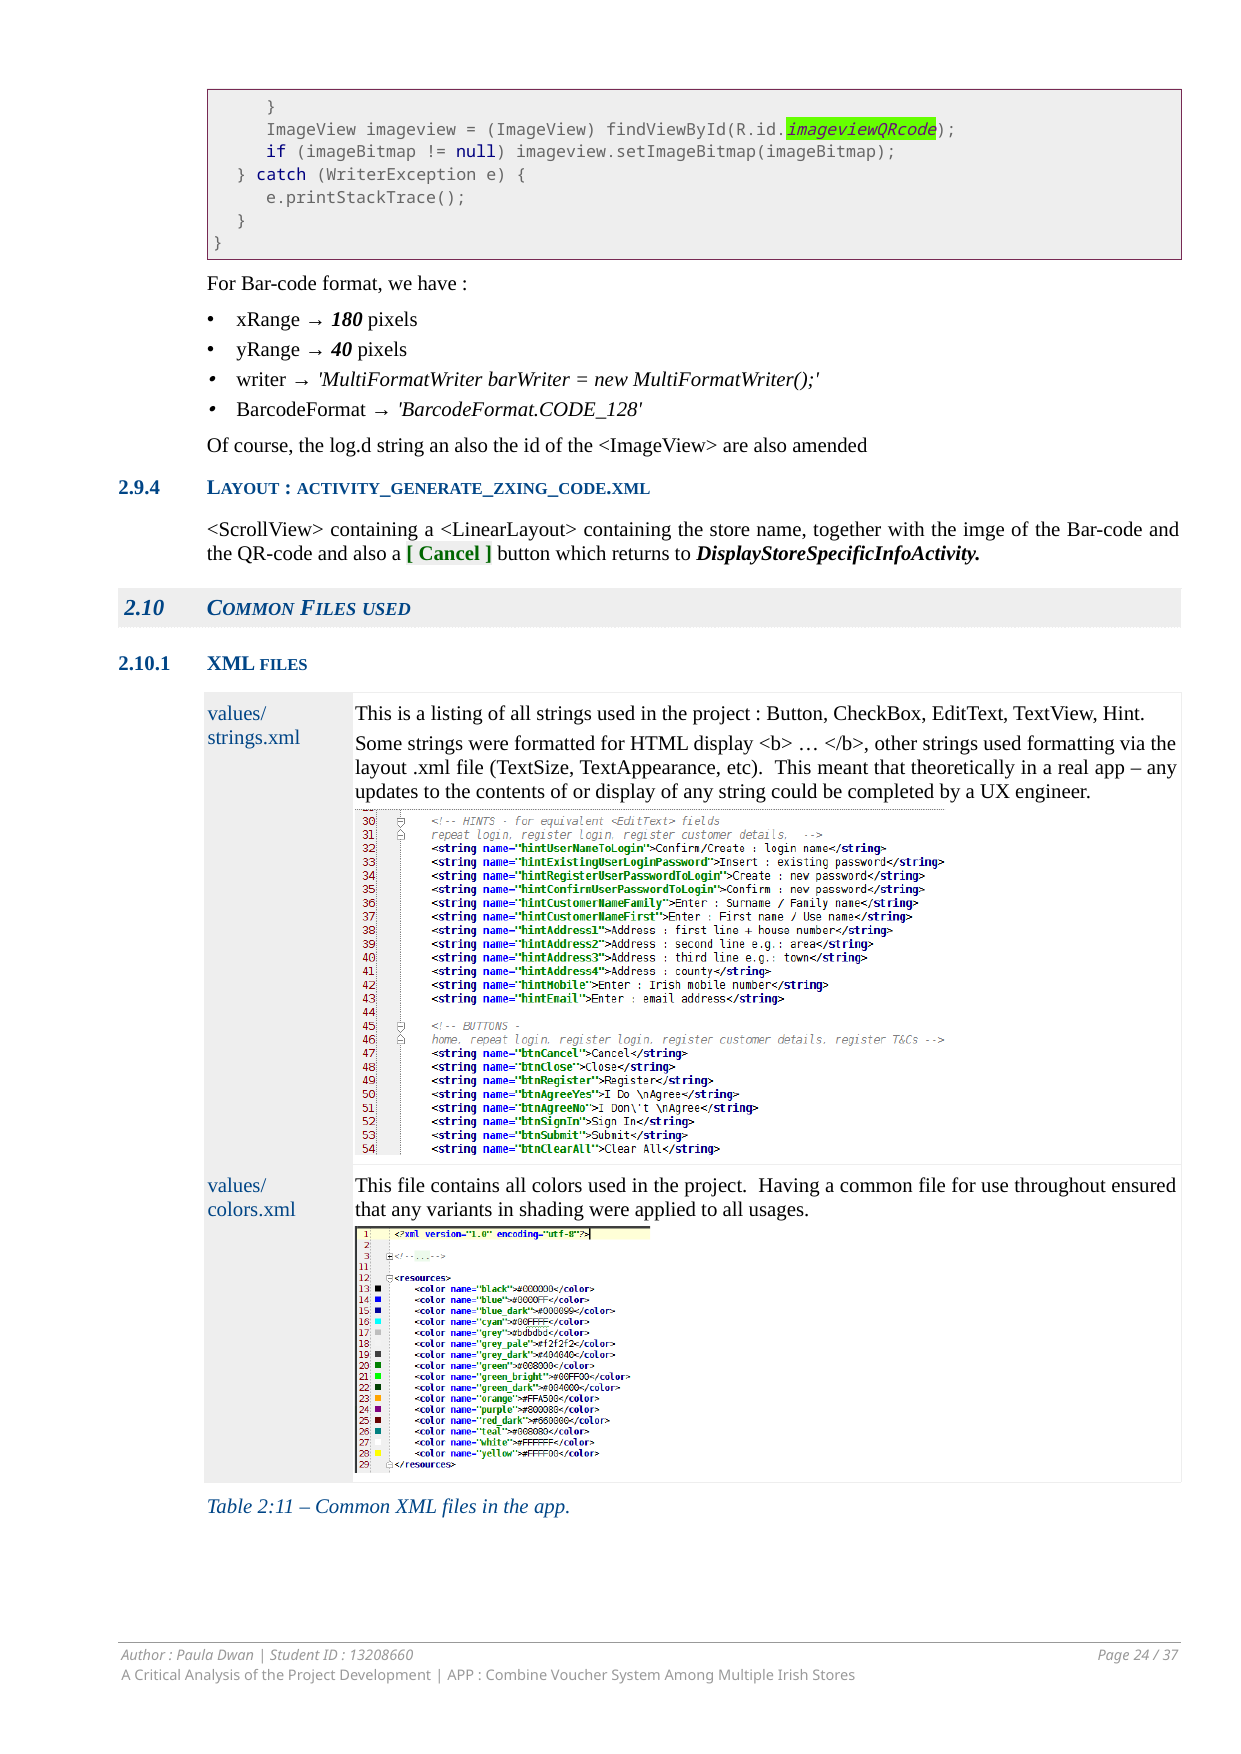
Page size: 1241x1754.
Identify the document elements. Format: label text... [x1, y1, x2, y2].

table_cell values/ colors.xml [205, 1165, 352, 1482]
text <ScrollView> containing a <LinearLayout> containing the store name, together with the imge of the Bar-code and the QR-code and also a [ Cancel ] button which returns to DisplayStoreSpecificInfoActivity. [207, 517, 1181, 565]
text Table 2:11 – Common XML files in the app. [207, 1494, 1181, 1518]
text Of course, the log.d string an also the id of the <ImageView> are also amended [207, 433, 1181, 457]
picture [354, 1226, 650, 1473]
list yRange → 40 pixels [207, 337, 1181, 361]
list writer → 'MultiFormatWriter barWriter = new MultiFormatWriter();' [207, 367, 1181, 391]
text } [208, 90, 1181, 111]
list BarcodeFormat → 'BarcodeFormat.CODE_128' [207, 397, 1181, 421]
text } catch (WriterException e) { [208, 157, 1181, 179]
text if (imageBitmap != null) imageview.setImageBitmap(imageBitmap); [208, 134, 1181, 157]
subtitle XML files [118, 650, 1181, 674]
picture [354, 809, 946, 1155]
text } [208, 202, 1181, 225]
table_header values/ strings.xml [205, 693, 352, 1164]
subtitle Layout : activity_generate_zxing_code.xml [118, 475, 1181, 499]
table_cell This file contains all colors used in the project. Having a common file for use throughout ensured that any variants in shading were applied to all usages. [353, 1165, 1181, 1482]
table_header This is a listing of all strings used in the project : Button, CheckBox, EditText, TextView, Hint. Some strings were formatted for HTML display <b> … </b>, other strings used formatting via the layout .xml file (TextSize, TextAppearance, etc). This meant that theoretically in a real app – any updates to the contents of or display of any string could be completed by a UX engineer. [353, 693, 1181, 1164]
text } [208, 225, 1181, 259]
text For Bar-code format, we have : [207, 271, 1181, 295]
list xRange → 180 pixels [207, 307, 1181, 331]
subtitle Common Files used [118, 588, 1181, 627]
text ImageView imageview = (ImageView) findViewById(R.id.imageviewQRcode); [208, 111, 1181, 134]
text e.printStackTrace(); [208, 179, 1181, 202]
